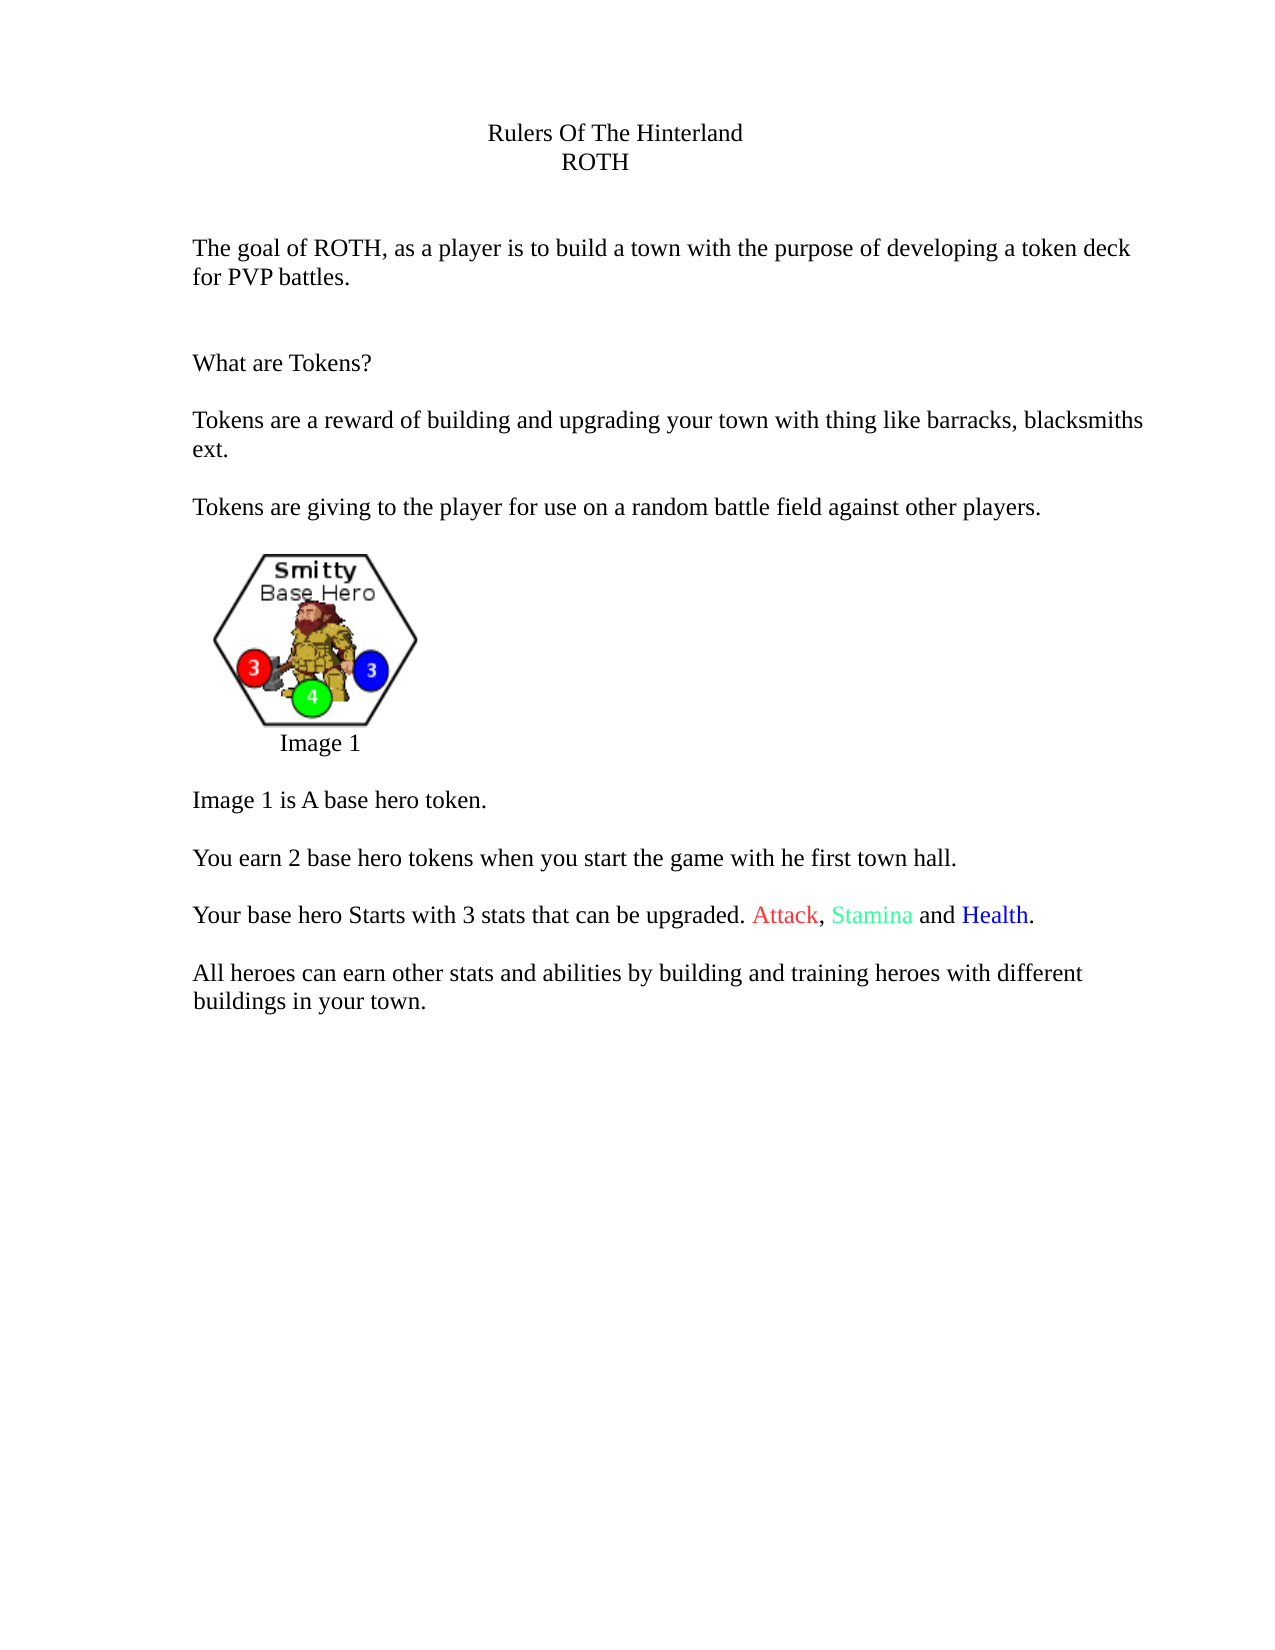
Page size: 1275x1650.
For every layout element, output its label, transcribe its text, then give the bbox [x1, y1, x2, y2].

text Image 1 [118, 549, 1157, 756]
text Your base hero Starts with 3 stats that can be upgraded. Attack, Stamina and Health. [118, 900, 1157, 929]
text What are Tokens? [118, 348, 1157, 377]
text The goal of ROTH, as a player is to build a town with the purpose of developing a token deck for PVP battles. [118, 233, 1157, 291]
text You earn 2 base hero tokens when you start the game with he first town hall. [118, 843, 1157, 871]
picture [213, 554, 418, 728]
text Rulers Of The Hinterland [118, 118, 1157, 147]
text Tokens are giving to the player for use on a random battle field against other players. [118, 492, 1157, 521]
text ROTH [118, 147, 1157, 176]
text All heroes can earn other stats and abilities by building and training heroes with different [118, 958, 1157, 986]
text Image 1 is A base hero token. [118, 785, 1157, 814]
text Tokens are a reward of building and upgrading your town with thing like barracks, blacksmiths ext. [118, 406, 1157, 463]
text buildings in your town. [118, 986, 1157, 1015]
